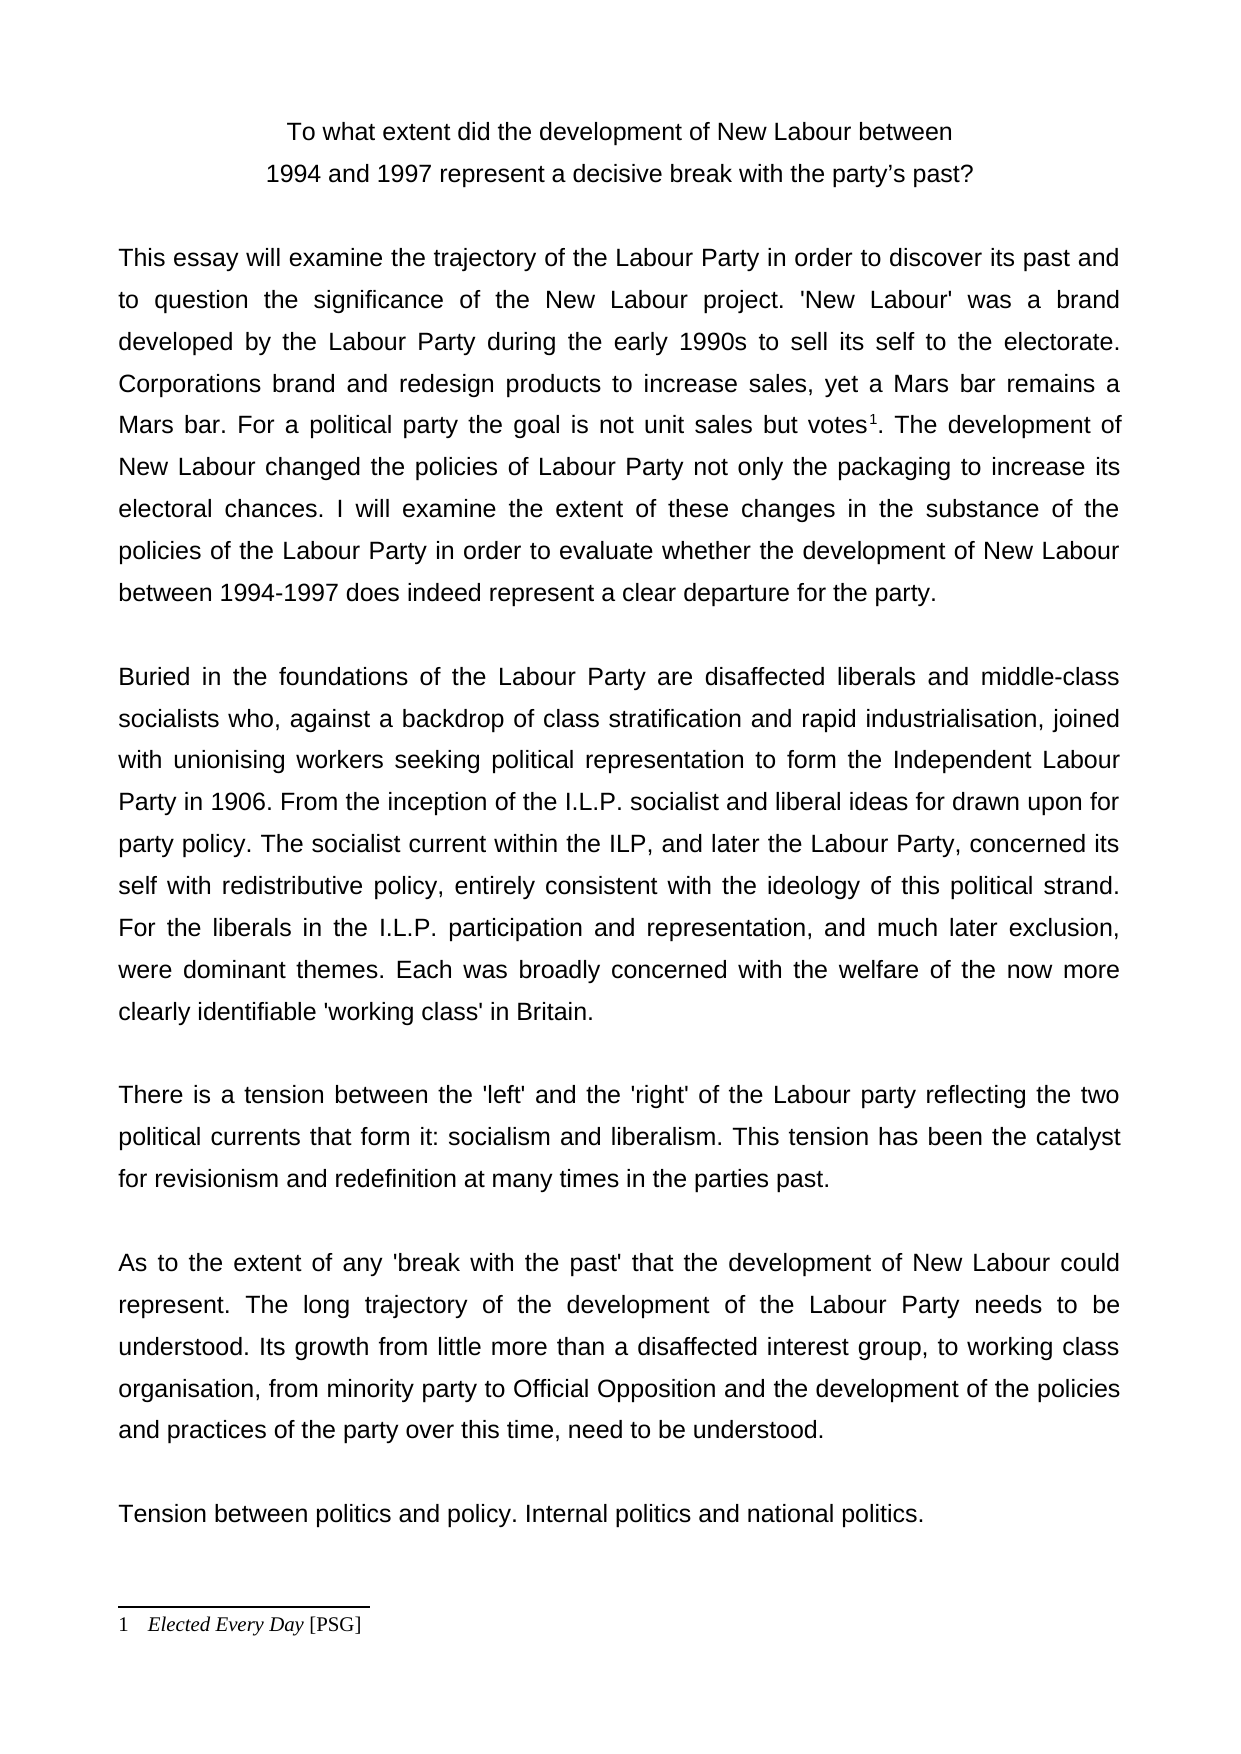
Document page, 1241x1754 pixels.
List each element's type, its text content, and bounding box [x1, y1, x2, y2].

text Elected Every Day [PSG] [118, 1613, 1122, 1636]
text There is a tension between the 'left' and the 'right' of the Labour party reflecting the two political currents that form it: socialism and liberalism. This tension has been the catalyst for revisionism and redefinition at many times in the parties past. [118, 1081, 1122, 1193]
text 1994 and 1997 represent a decisive break with the party’s past? [118, 160, 1122, 188]
text Tension between politics and policy. Internal politics and national politics. [118, 1500, 1122, 1528]
text As to the extent of any 'break with the past' that the development of New Labour could represent. The long trajectory of the development of the Labour Party needs to be understood. Its growth from little more than a disaffected interest group, to working class organisation, from minority party to Official Opposition and the development of the policies and practices of the party over this time, need to be understood. [118, 1249, 1122, 1444]
text Buried in the foundations of the Labour Party are disaffected liberals and middle-class socialists who, against a backdrop of class stratification and rapid industrialisation, joined with unionising workers seeking political representation to form the Independent Labour Party in 1906. From the inception of the I.L.P. socialist and liberal ideas for drawn upon for party policy. The socialist current within the ILP, and later the Labour Party, concerned its self with redistributive policy, entirely consistent with the ideology of this political strand. For the liberals in the I.L.P. participation and representation, and much later exclusion, were dominant themes. Each was broadly concerned with the welfare of the now more clearly identifiable 'working class' in Britain. [118, 662, 1122, 1025]
text To what extent did the development of New Labour between [118, 118, 1122, 146]
text This essay will examine the trajectory of the Labour Party in order to discover its past and to question the significance of the New Labour project. 'New Labour' was a brand developed by the Labour Party during the early 1990s to sell its self to the electorate. Corporations brand and redesign products to increase sales, yet a Mars bar remains a Mars bar. For a political party the goal is not unit sales but votes. The development of New Labour changed the policies of Labour Party not only the packaging to increase its electoral chances. I will examine the extent of these changes in the substance of the policies of the Labour Party in order to evaluate whether the development of New Labour between 1994-1997 does indeed represent a clear departure for the party. [118, 244, 1122, 607]
